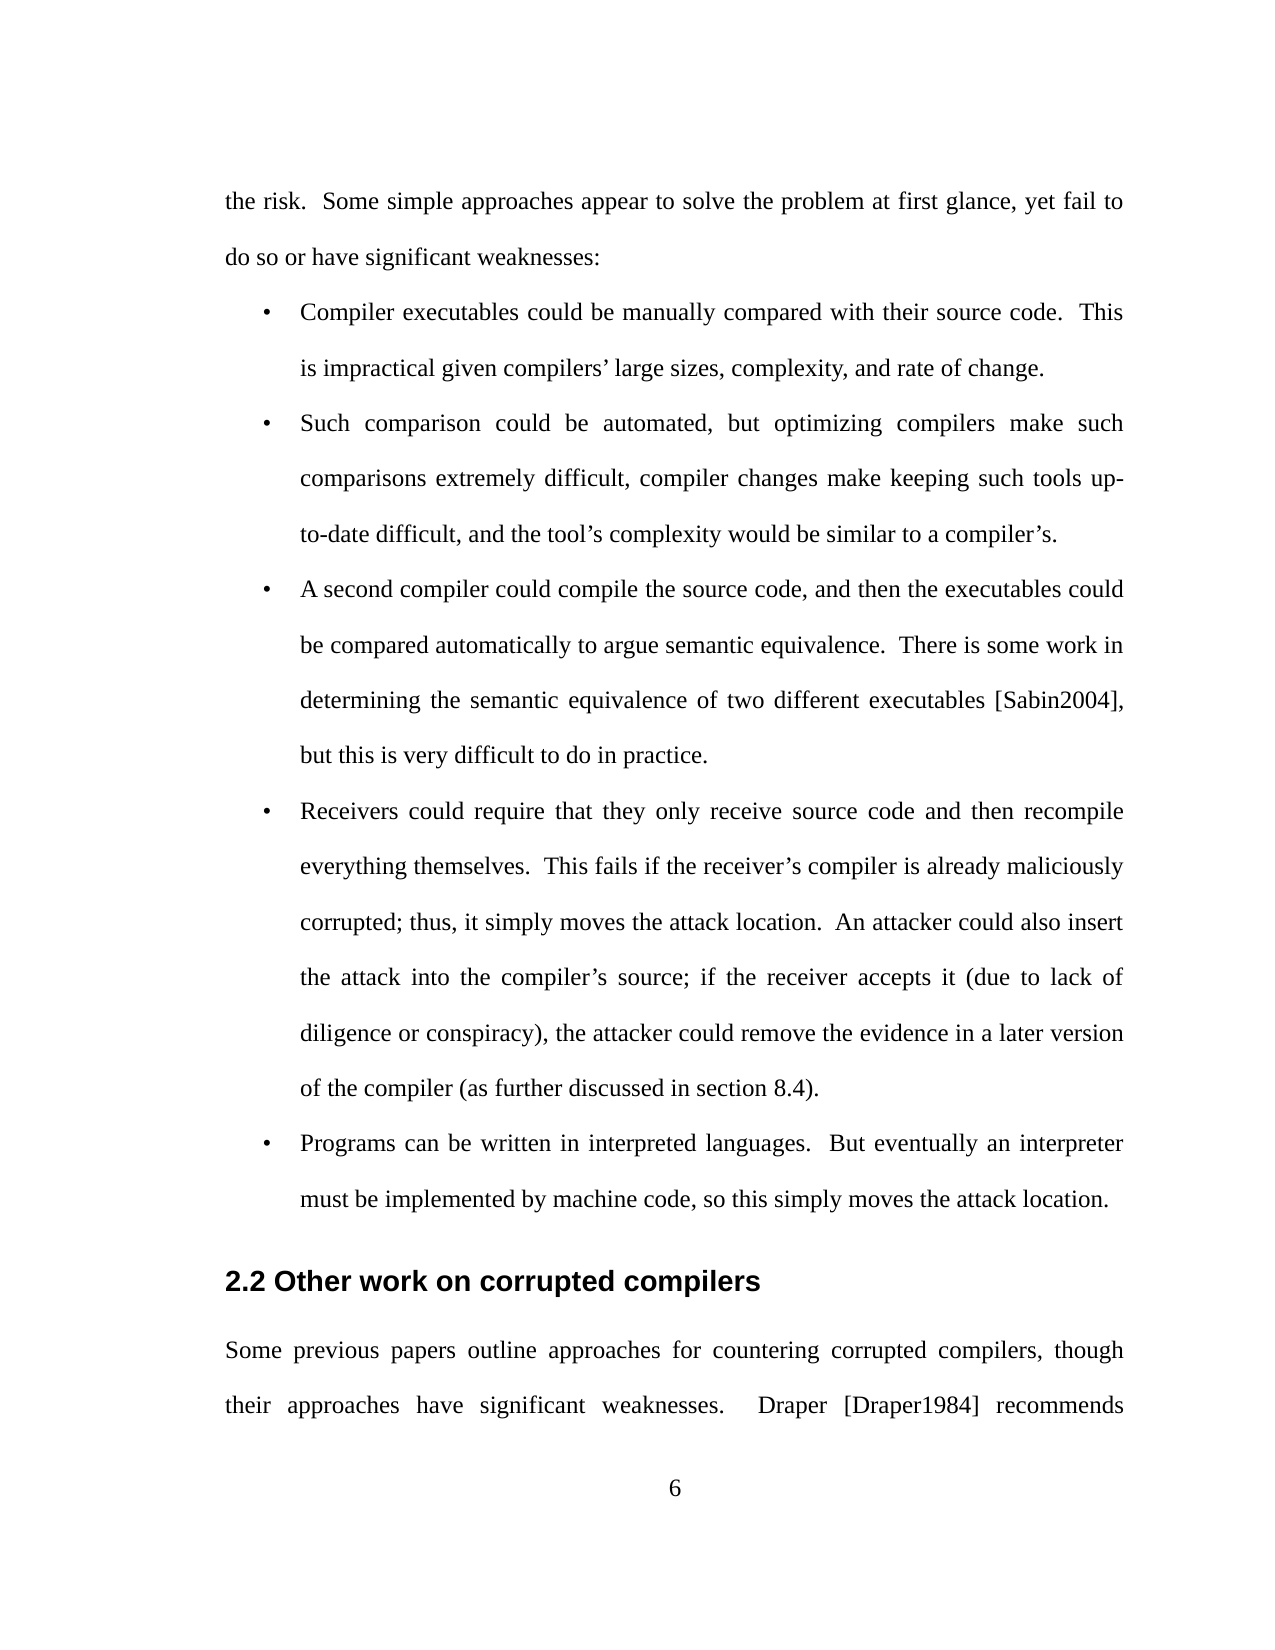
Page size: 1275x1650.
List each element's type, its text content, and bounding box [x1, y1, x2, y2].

list Compiler executables could be manually compared with their source code. This is impractical given compilers’ large sizes, complexity, and rate of change. [262, 298, 1125, 381]
list A second compiler could compile the source code, and then the executables could be compared automatically to argue semantic equivalence. There is some work in determining the semantic equivalence of two different executables [Sabin2004], but this is very difficult to do in practice. [262, 575, 1125, 769]
text the risk. Some simple approaches appear to solve the problem at first glance, yet fail to do so or have significant weaknesses: [225, 187, 1125, 271]
list Programs can be written in interpreted languages. But eventually an interpreter must be implemented by machine code, so this simply moves the attack location. [262, 1129, 1125, 1213]
text Some previous papers outline approaches for countering corrupted compilers, though their approaches have significant weaknesses. Draper [Draper1984] recommends [225, 1336, 1125, 1419]
list Such comparison could be automated, but optimizing compilers make such comparisons extremely difficult, compiler changes make keeping such tools up-to-date difficult, and the tool’s complexity would be similar to a compiler’s. [262, 409, 1125, 548]
subtitle Other work on corrupted compilers [225, 1265, 1125, 1298]
list Receivers could require that they only receive source code and then recompile everything themselves. This fails if the receiver’s compiler is already maliciously corrupted; thus, it simply moves the attack location. An attacker could also insert the attack into the compiler’s source; if the receiver accepts it (due to lack of diligence or conspiracy), the attacker could remove the evidence in a later version of the compiler (as further discussed in section 8.4). [262, 797, 1125, 1102]
